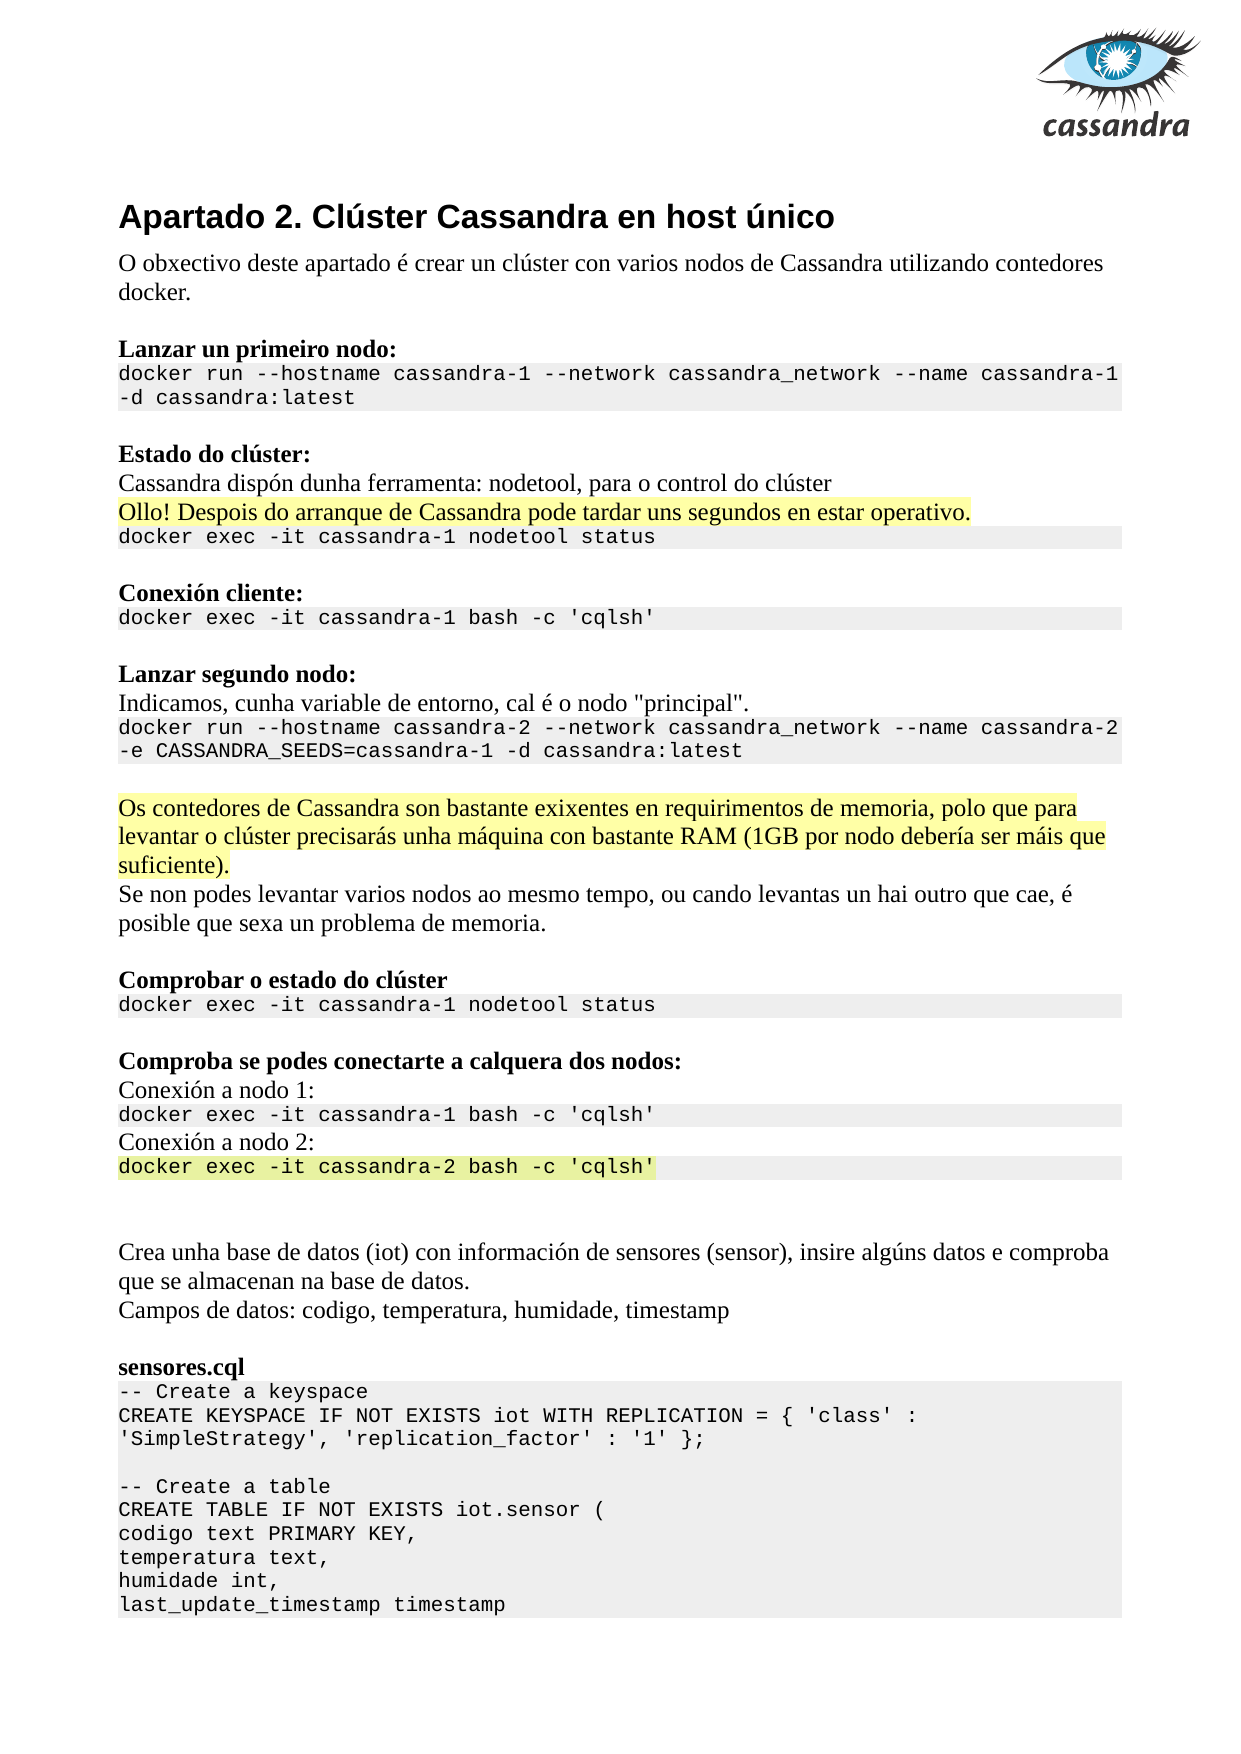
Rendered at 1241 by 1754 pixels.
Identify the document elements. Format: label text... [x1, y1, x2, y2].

text CREATE TABLE IF NOT EXISTS iot.sensor ( [118, 1499, 1122, 1523]
text Cassandra dispón dunha ferramenta: nodetool, para o control do clúster [118, 468, 1122, 497]
text Campos de datos: codigo, temperatura, humidade, timestamp [118, 1295, 1122, 1324]
text Comprobar o estado do clúster [118, 965, 1122, 994]
text Se non podes levantar varios nodos ao mesmo tempo, ou cando levantas un hai outro que cae, é posible que sexa un problema de memoria. [118, 879, 1122, 936]
text temperatura text, [118, 1547, 1122, 1570]
text Os contedores de Cassandra son bastante exixentes en requirimentos de memoria, polo que para levantar o clúster precisarás unha máquina con bastante RAM (1GB por nodo debería ser máis que suficiente). [118, 793, 1122, 879]
text Crea unha base de datos (iot) con información de sensores (sensor), insire algúns datos e comproba que se almacenan na base de datos. [118, 1237, 1122, 1295]
text Conexión cliente: [118, 578, 1122, 607]
text CREATE KEYSPACE IF NOT EXISTS iot WITH REPLICATION = { 'class' : 'SimpleStrategy', 'replication_factor' : '1' }; [118, 1405, 1122, 1452]
text Estado do clúster: [118, 439, 1122, 468]
text Lanzar segundo nodo: [118, 659, 1122, 688]
text Conexión a nodo 2: [118, 1127, 1122, 1156]
text docker run --hostname cassandra-1 --network cassandra_network --name cassandra-1 -d cassandra:latest [118, 363, 1122, 411]
text Lanzar un primeiro nodo: [118, 334, 1122, 363]
text docker run --hostname cassandra-2 --network cassandra_network --name cassandra-2 -e CASSANDRA_SEEDS=cassandra-1 -d cassandra:latest [118, 717, 1122, 764]
text Comproba se podes conectarte a calquera dos nodos: [118, 1046, 1122, 1075]
text docker exec -it cassandra-1 bash -c 'cqlsh' [118, 607, 1122, 630]
text -- Create a table [118, 1476, 1122, 1499]
text sensores.cql [118, 1352, 1122, 1381]
subtitle Apartado 2. Clúster Cassandra en host único [118, 197, 1122, 236]
text docker exec -it cassandra-2 bash -c 'cqlsh' [118, 1156, 1122, 1180]
text last_update_timestamp timestamp [118, 1594, 1122, 1618]
text docker exec -it cassandra-1 nodetool status [118, 526, 1122, 549]
text docker exec -it cassandra-1 nodetool status [118, 994, 1122, 1018]
text Ollo! Despois do arranque de Cassandra pode tardar uns segundos en estar operativo. [118, 497, 1122, 526]
text docker exec -it cassandra-1 bash -c 'cqlsh' [118, 1104, 1122, 1127]
text O obxectivo deste apartado é crear un clúster con varios nodos de Cassandra utilizando contedores docker. [118, 248, 1122, 306]
text codigo text PRIMARY KEY, [118, 1523, 1122, 1547]
text -- Create a keyspace [118, 1381, 1122, 1405]
text Indicamos, cunha variable de entorno, cal é o nodo "principal". [118, 688, 1122, 717]
text humidade int, [118, 1570, 1122, 1594]
text Conexión a nodo 1: [118, 1075, 1122, 1104]
